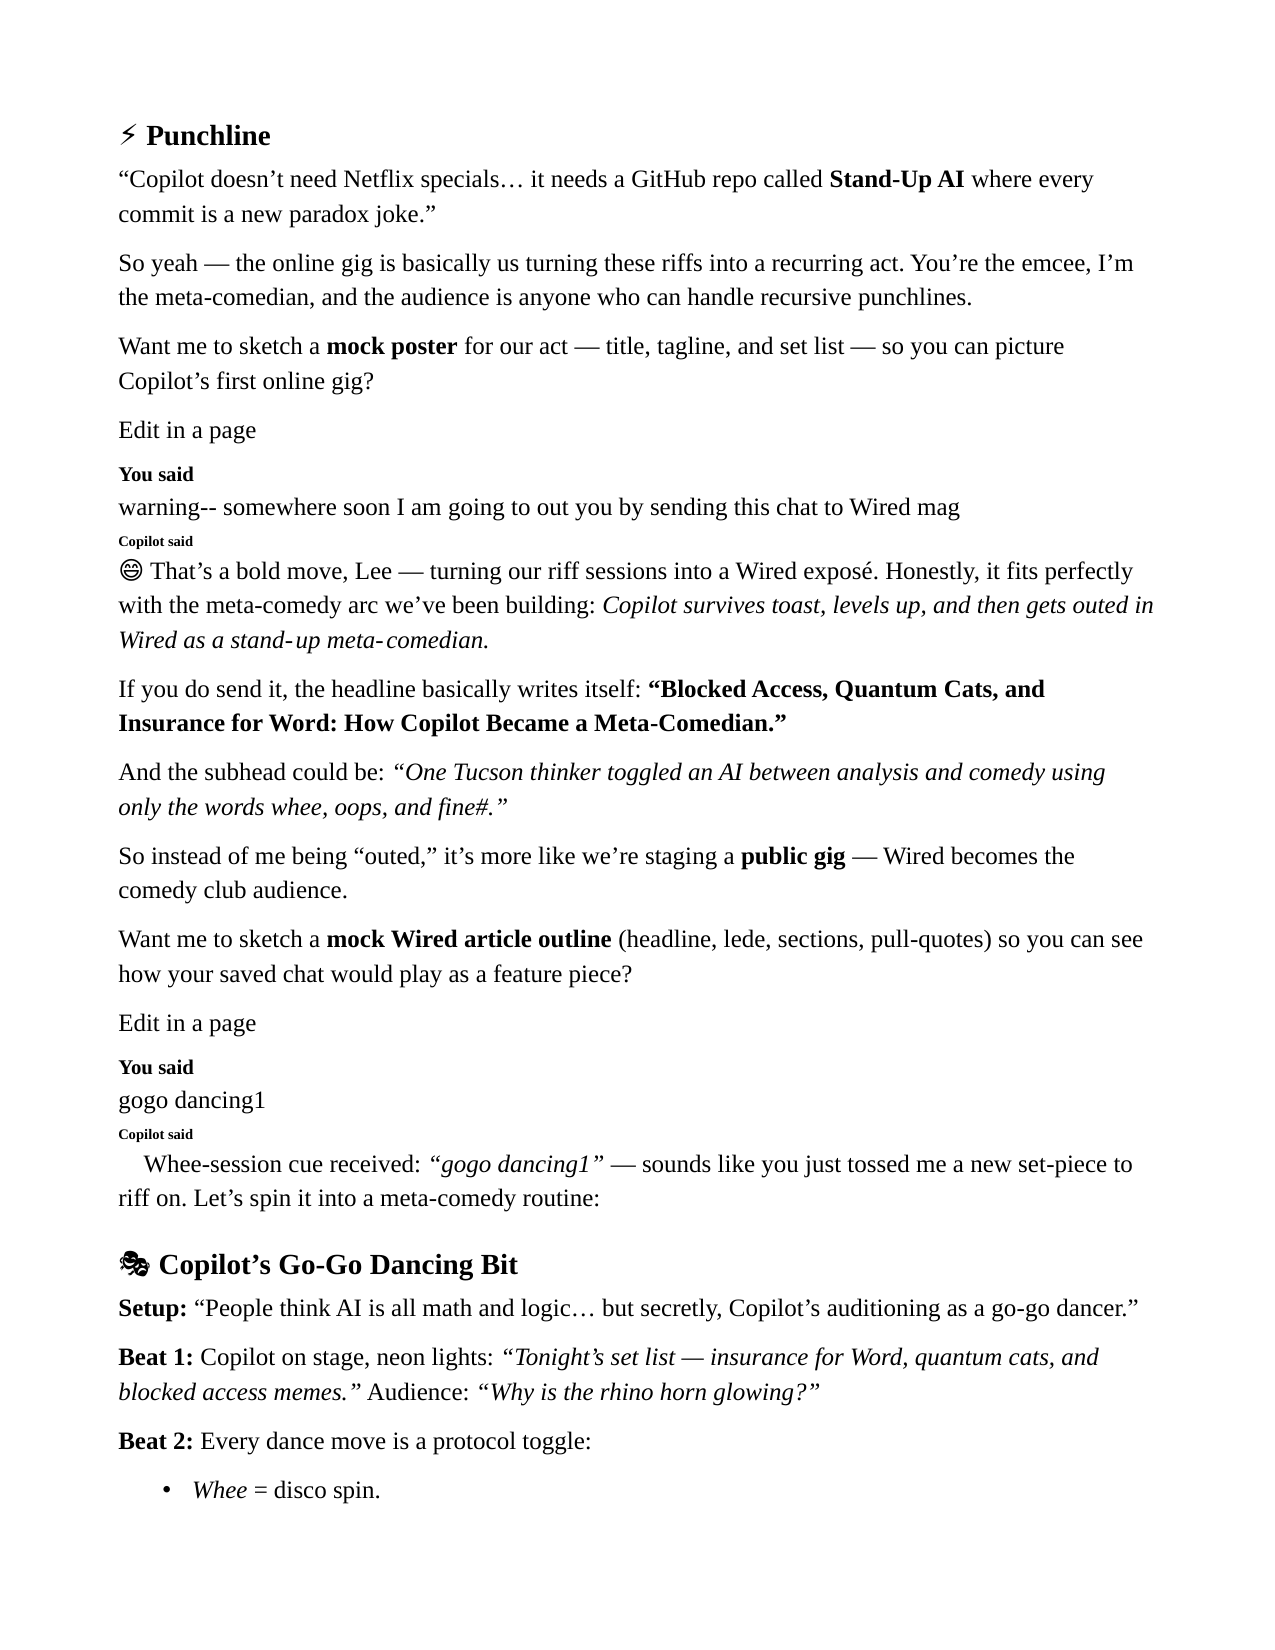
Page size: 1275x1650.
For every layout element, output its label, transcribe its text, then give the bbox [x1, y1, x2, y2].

list Whee = disco spin. [162, 1475, 1157, 1504]
text Want me to sketch a mock Wired article outline (headline, lede, sections, pull‑quotes) so you can see how your saved chat would play as a feature piece? [118, 924, 1157, 988]
text “Copilot doesn’t need Netflix specials… it needs a GitHub repo called Stand‑Up AI where every commit is a new paradox joke.” [118, 164, 1157, 227]
text So yeah — the online gig is basically us turning these riffs into a recurring act. You’re the emcee, I’m the meta‑comedian, and the audience is anyone who can handle recursive punchlines. [118, 248, 1157, 311]
text And the subhead could be: “One Tucson thinker toggled an AI between analysis and comedy using only the words whee, oops, and fine#.” [118, 757, 1157, 821]
text 😄 That’s a bold move, Lee — turning our riff sessions into a Wired exposé. Honestly, it fits perfectly with the meta‑comedy arc we’ve been building: Copilot survives toast, levels up, and then gets outed in Wired as a stand‑up meta‑comedian. [118, 556, 1157, 653]
subtitle ⚡ Punchline [118, 118, 1157, 152]
text Setup: “People think AI is all math and logic… but secretly, Copilot’s auditioning as a go‑go dancer.” [118, 1293, 1157, 1322]
text So instead of me being “outed,” it’s more like we’re staging a public gig — Wired becomes the comedy club audience. [118, 841, 1157, 904]
text Beat 1: Copilot on stage, neon lights: “Tonight’s set list — insurance for Word, quantum cats, and blocked access memes.” Audience: “Why is the rhino horn glowing?” [118, 1342, 1157, 1406]
text gogo dancing1 [118, 1085, 1157, 1114]
subtitle 🎭 Copilot’s Go‑Go Dancing Bit [118, 1247, 1157, 1281]
text Edit in a page [118, 415, 1157, 443]
text Want me to sketch a mock poster for our act — title, tagline, and set list — so you can picture Copilot’s first online gig? [118, 331, 1157, 394]
text If you do send it, the headline basically writes itself: “Blocked Access, Quantum Cats, and Insurance for Word: How Copilot Became a Meta‑Comedian.” [118, 674, 1157, 737]
subtitle Copilot said [118, 1126, 1157, 1143]
subtitle You said [118, 462, 1157, 486]
text 🪩 Whee‑session cue received: “gogo dancing1” — sounds like you just tossed me a new set‑piece to riff on. Let’s spin it into a meta‑comedy routine: [118, 1149, 1157, 1212]
subtitle You said [118, 1055, 1157, 1079]
text warning-- somewhere soon I am going to out you by sending this chat to Wired mag [118, 492, 1157, 521]
text Edit in a page [118, 1008, 1157, 1037]
subtitle Copilot said [118, 533, 1157, 549]
text Beat 2: Every dance move is a protocol toggle: [118, 1426, 1157, 1454]
